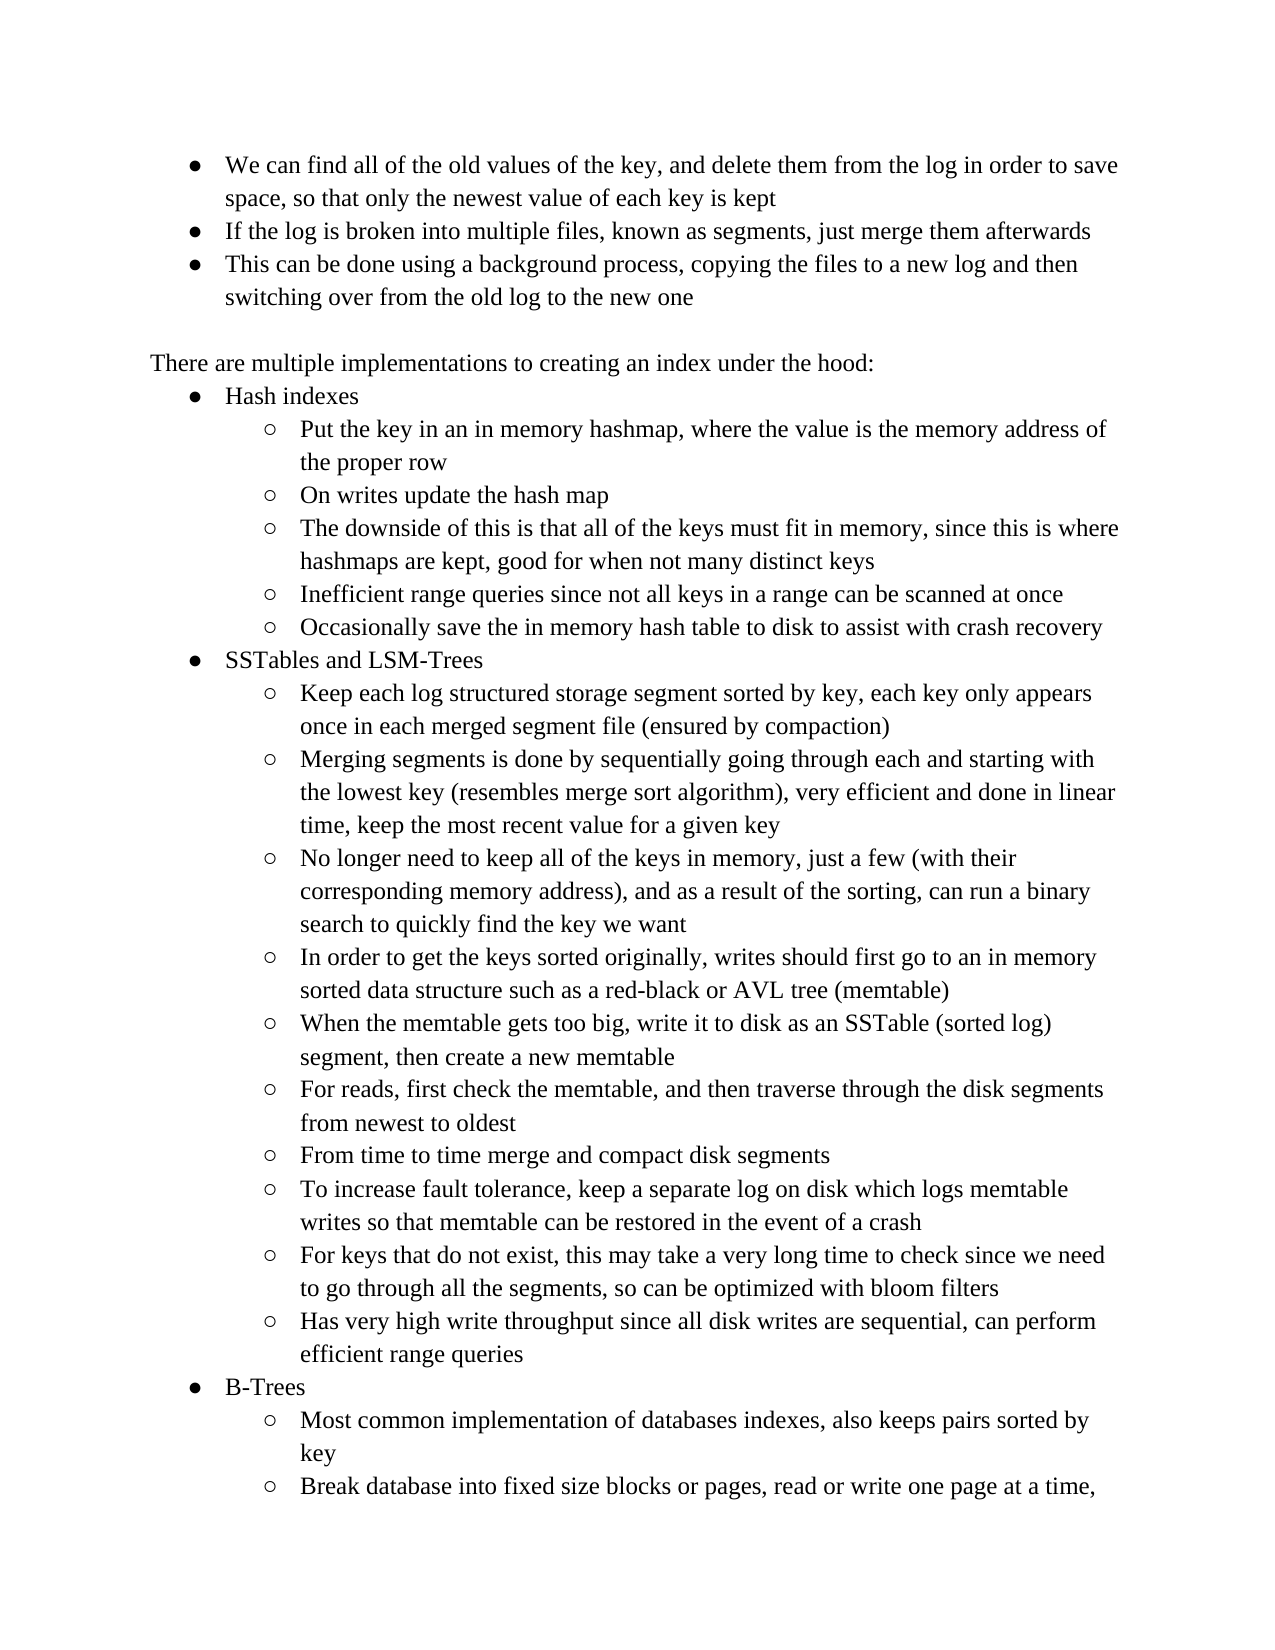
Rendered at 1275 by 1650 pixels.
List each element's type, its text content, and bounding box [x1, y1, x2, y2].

list Inefficient range queries since not all keys in a range can be scanned at once [262, 579, 1125, 608]
list If the log is broken into multiple files, known as segments, just merge them afterwards [187, 216, 1125, 245]
list The downside of this is that all of the keys must fit in memory, since this is where hashmaps are kept, good for when not many distinct keys [262, 513, 1125, 575]
list In order to get the keys sorted originally, writes should first go to an in memory sorted data structure such as a red-black or AVL tree (memtable) [262, 942, 1125, 1004]
list Occasionally save the in memory hash table to disk to assist with crash recovery [262, 612, 1125, 641]
text There are multiple implementations to creating an index under the hood: [150, 348, 1125, 377]
list We can find all of the old values of the key, and delete them from the log in order to save space, so that only the newest value of each key is kept [187, 150, 1125, 212]
list Break database into fixed size blocks or pages, read or write one page at a time, [262, 1471, 1125, 1499]
list On writes update the hash map [262, 480, 1125, 509]
list No longer need to keep all of the keys in memory, just a few (with their corresponding memory address), and as a result of the sorting, can run a binary search to quickly find the key we want [262, 843, 1125, 938]
list For reads, first check the memtable, and then traverse through the disk segments from newest to oldest [262, 1074, 1125, 1136]
list When the memtable gets too big, write it to disk as an SSTable (sorted log) segment, then create a new memtable [262, 1008, 1125, 1070]
list Hash indexes [187, 381, 1125, 410]
list From time to time merge and compact disk segments [262, 1141, 1125, 1169]
list B-Trees [187, 1372, 1125, 1401]
list This can be done using a background process, copying the files to a new log and then switching over from the old log to the new one [187, 249, 1125, 311]
list Put the key in an in memory hashmap, where the value is the memory address of the proper row [262, 414, 1125, 476]
list Merging segments is done by sequentially going through each and starting with the lowest key (resembles merge sort algorithm), very efficient and done in linear time, keep the most recent value for a given key [262, 744, 1125, 839]
list For keys that do not exist, this may take a very long time to check since we need to go through all the segments, so can be optimized with bloom filters [262, 1240, 1125, 1301]
list Has very high write throughput since all disk writes are sequential, can perform efficient range queries [262, 1306, 1125, 1367]
list To increase fault tolerance, keep a separate log on disk which logs memtable writes so that memtable can be restored in the event of a crash [262, 1174, 1125, 1235]
list Most common implementation of databases indexes, also keeps pairs sorted by key [262, 1405, 1125, 1467]
list SSTables and LSM-Trees [187, 645, 1125, 674]
list Keep each log structured storage segment sorted by key, each key only appears once in each merged segment file (ensured by compaction) [262, 678, 1125, 740]
